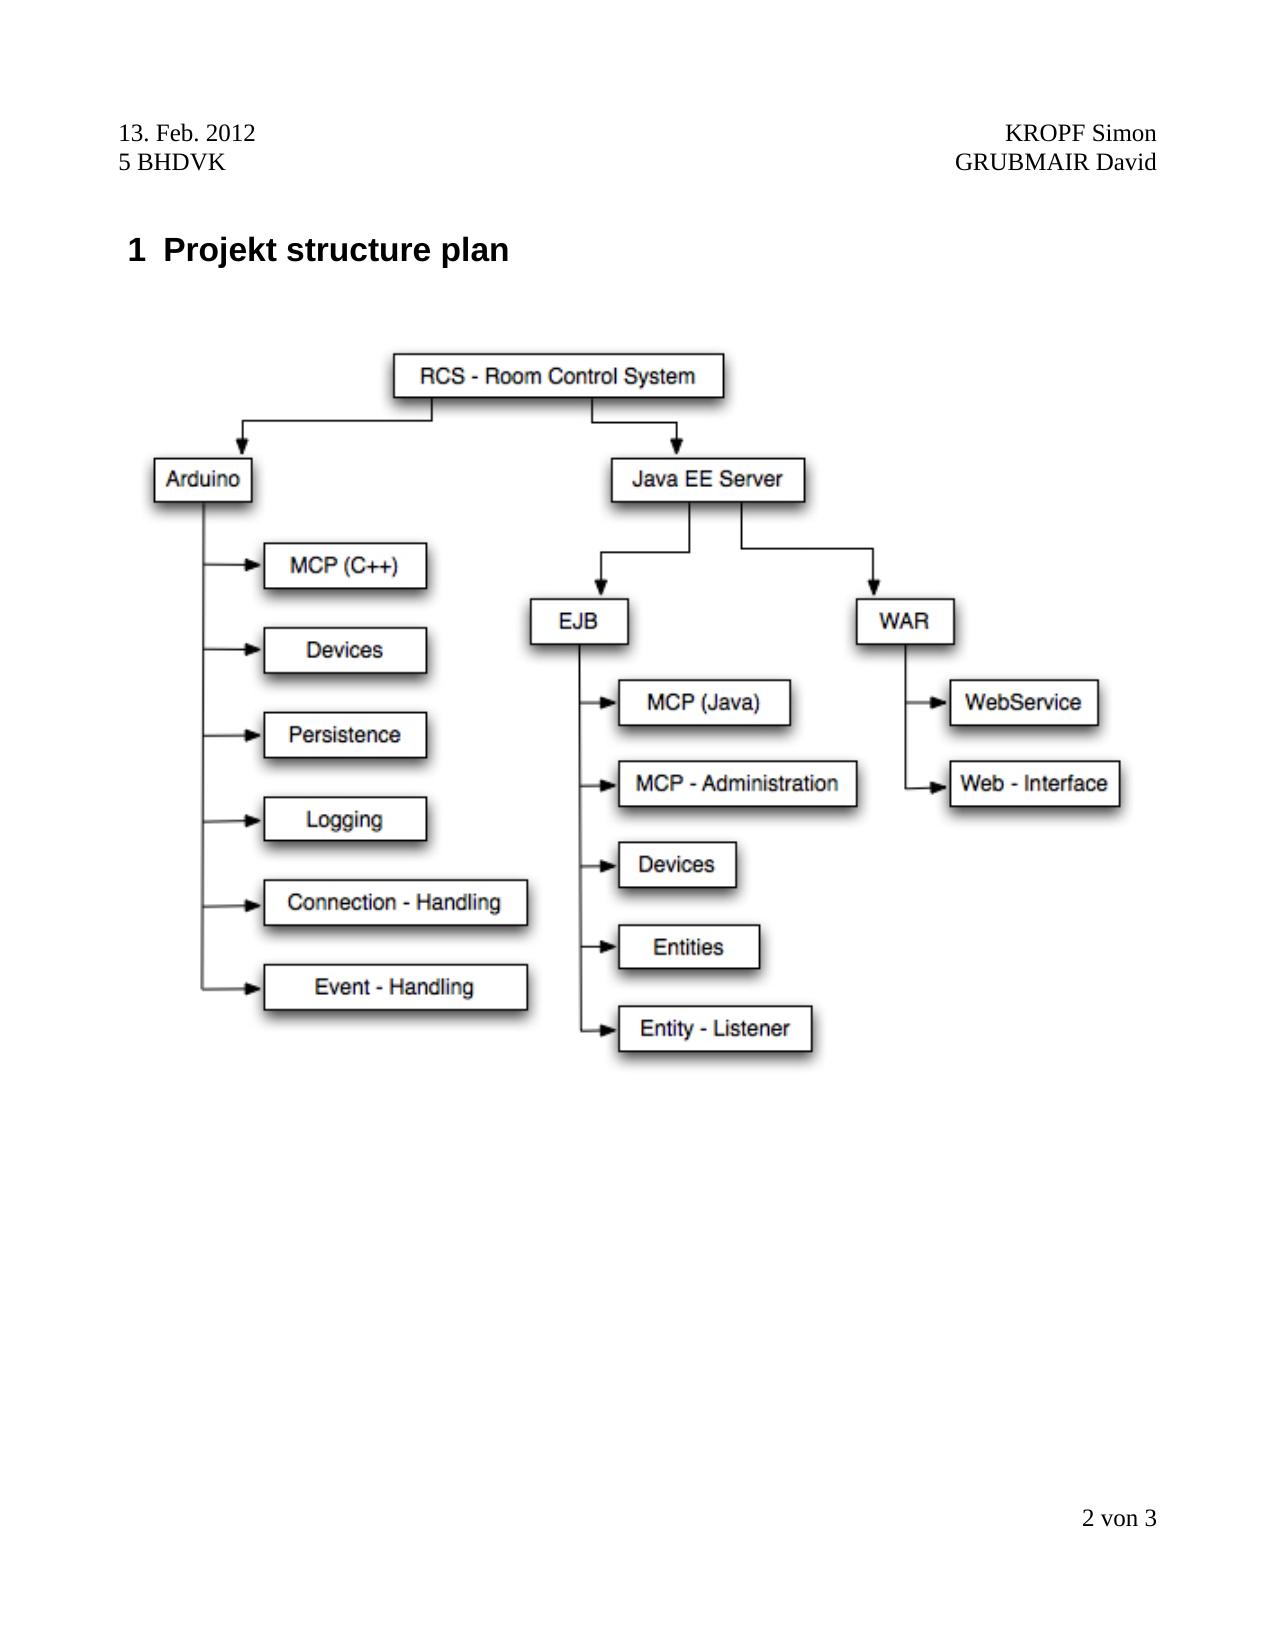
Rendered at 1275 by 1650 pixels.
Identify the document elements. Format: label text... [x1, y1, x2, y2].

picture [118, 323, 1157, 1094]
subtitle Projekt structure plan [118, 230, 1157, 269]
